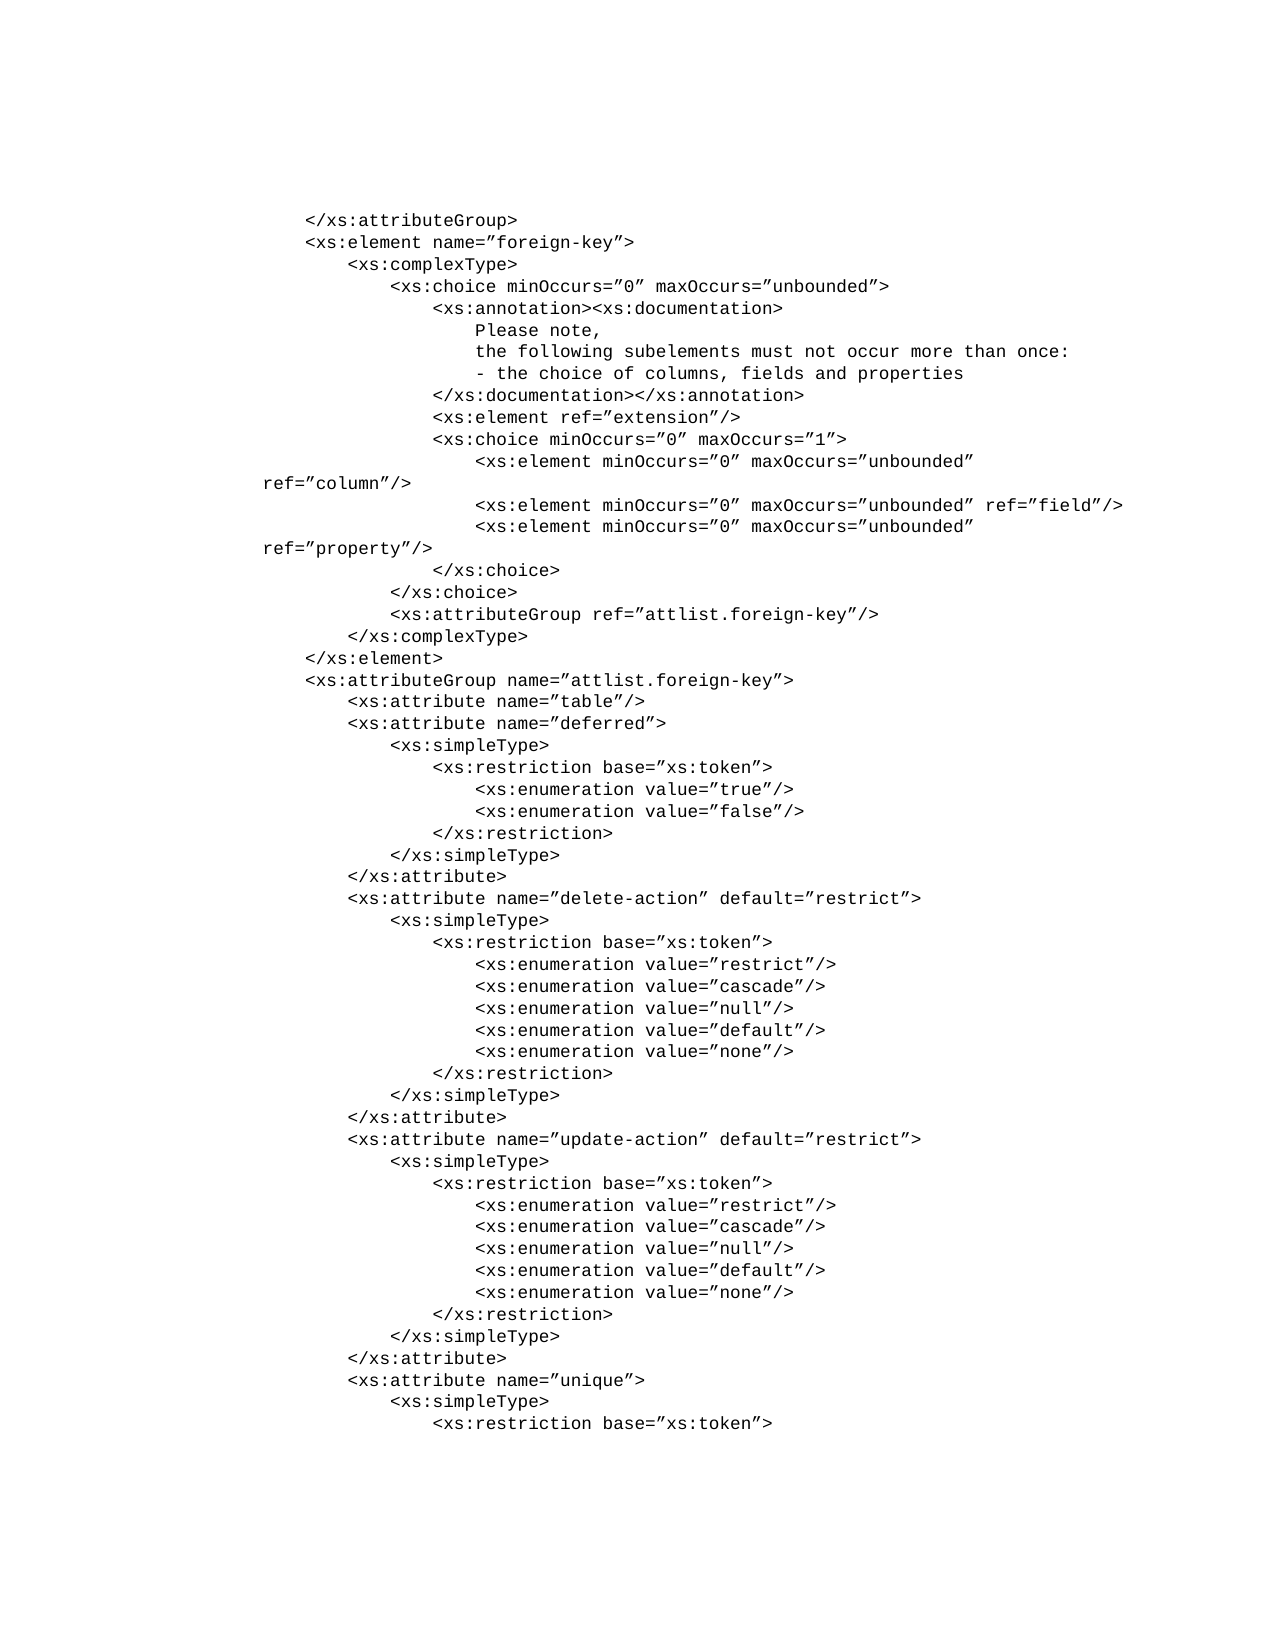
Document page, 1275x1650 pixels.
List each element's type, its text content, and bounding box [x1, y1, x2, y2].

text <xs:restriction base=”xs:token”> [262, 757, 1125, 779]
text <xs:complexType> [262, 254, 1125, 276]
text <xs:restriction base=”xs:token”> [262, 1172, 1125, 1194]
text <xs:enumeration value=”none”/> [262, 1282, 1125, 1304]
text </xs:restriction> [262, 1304, 1125, 1326]
text <xs:element name=”foreign-key”> [262, 232, 1125, 254]
text </xs:attribute> [262, 1347, 1125, 1369]
text <xs:enumeration value=”false”/> [262, 801, 1125, 822]
text <xs:enumeration value=”cascade”/> [262, 976, 1125, 997]
text Please note, [262, 319, 1125, 341]
text <xs:simpleType> [262, 735, 1125, 757]
text </xs:choice> [262, 560, 1125, 582]
text <xs:attribute name=”table”/> [262, 691, 1125, 713]
text </xs:simpleType> [262, 1326, 1125, 1347]
text <xs:enumeration value=”true”/> [262, 779, 1125, 801]
text <xs:enumeration value=”default”/> [262, 1260, 1125, 1282]
text <xs:attribute name=”update-action” default=”restrict”> [262, 1129, 1125, 1151]
text <xs:element ref=”extension”/> [262, 407, 1125, 429]
text <xs:element minOccurs=”0” maxOccurs=”unbounded” ref=”field”/> [262, 494, 1125, 516]
text - the choice of columns, fields and properties [262, 363, 1125, 385]
text </xs:simpleType> [262, 1085, 1125, 1107]
text <xs:enumeration value=”cascade”/> [262, 1216, 1125, 1238]
text </xs:attribute> [262, 1107, 1125, 1129]
text </xs:choice> [262, 582, 1125, 604]
text <xs:attribute name=”unique”> [262, 1369, 1125, 1391]
text <xs:enumeration value=”restrict”/> [262, 954, 1125, 976]
text <xs:enumeration value=”null”/> [262, 1238, 1125, 1260]
text <xs:attributeGroup ref=”attlist.foreign-key”/> [262, 604, 1125, 626]
text <xs:enumeration value=”none”/> [262, 1041, 1125, 1063]
text <xs:attributeGroup name=”attlist.foreign-key”> [262, 669, 1125, 691]
text </xs:simpleType> [262, 844, 1125, 866]
text <xs:simpleType> [262, 1151, 1125, 1172]
text <xs:simpleType> [262, 910, 1125, 932]
text </xs:restriction> [262, 822, 1125, 844]
text <xs:element minOccurs=”0” maxOccurs=”unbounded” ref=”property”/> [262, 516, 1125, 560]
text <xs:choice minOccurs=”0” maxOccurs=”1”> [262, 429, 1125, 451]
text <xs:enumeration value=”null”/> [262, 997, 1125, 1019]
text <xs:annotation><xs:documentation> [262, 297, 1125, 319]
text </xs:element> [262, 647, 1125, 669]
text </xs:restriction> [262, 1063, 1125, 1085]
text the following subelements must not occur more than once: [262, 341, 1125, 363]
text <xs:restriction base=”xs:token”> [262, 1413, 1125, 1435]
text <xs:enumeration value=”default”/> [262, 1019, 1125, 1041]
text </xs:documentation></xs:annotation> [262, 385, 1125, 407]
text </xs:complexType> [262, 626, 1125, 647]
text <xs:simpleType> [262, 1391, 1125, 1413]
text <xs:attribute name=”deferred”> [262, 713, 1125, 735]
text </xs:attributeGroup> [262, 210, 1125, 232]
text <xs:enumeration value=”restrict”/> [262, 1194, 1125, 1216]
text </xs:attribute> [262, 866, 1125, 888]
text <xs:restriction base=”xs:token”> [262, 932, 1125, 954]
text <xs:element minOccurs=”0” maxOccurs=”unbounded” ref=”column”/> [262, 451, 1125, 494]
text <xs:choice minOccurs=”0” maxOccurs=”unbounded”> [262, 276, 1125, 297]
text <xs:attribute name=”delete-action” default=”restrict”> [262, 888, 1125, 910]
